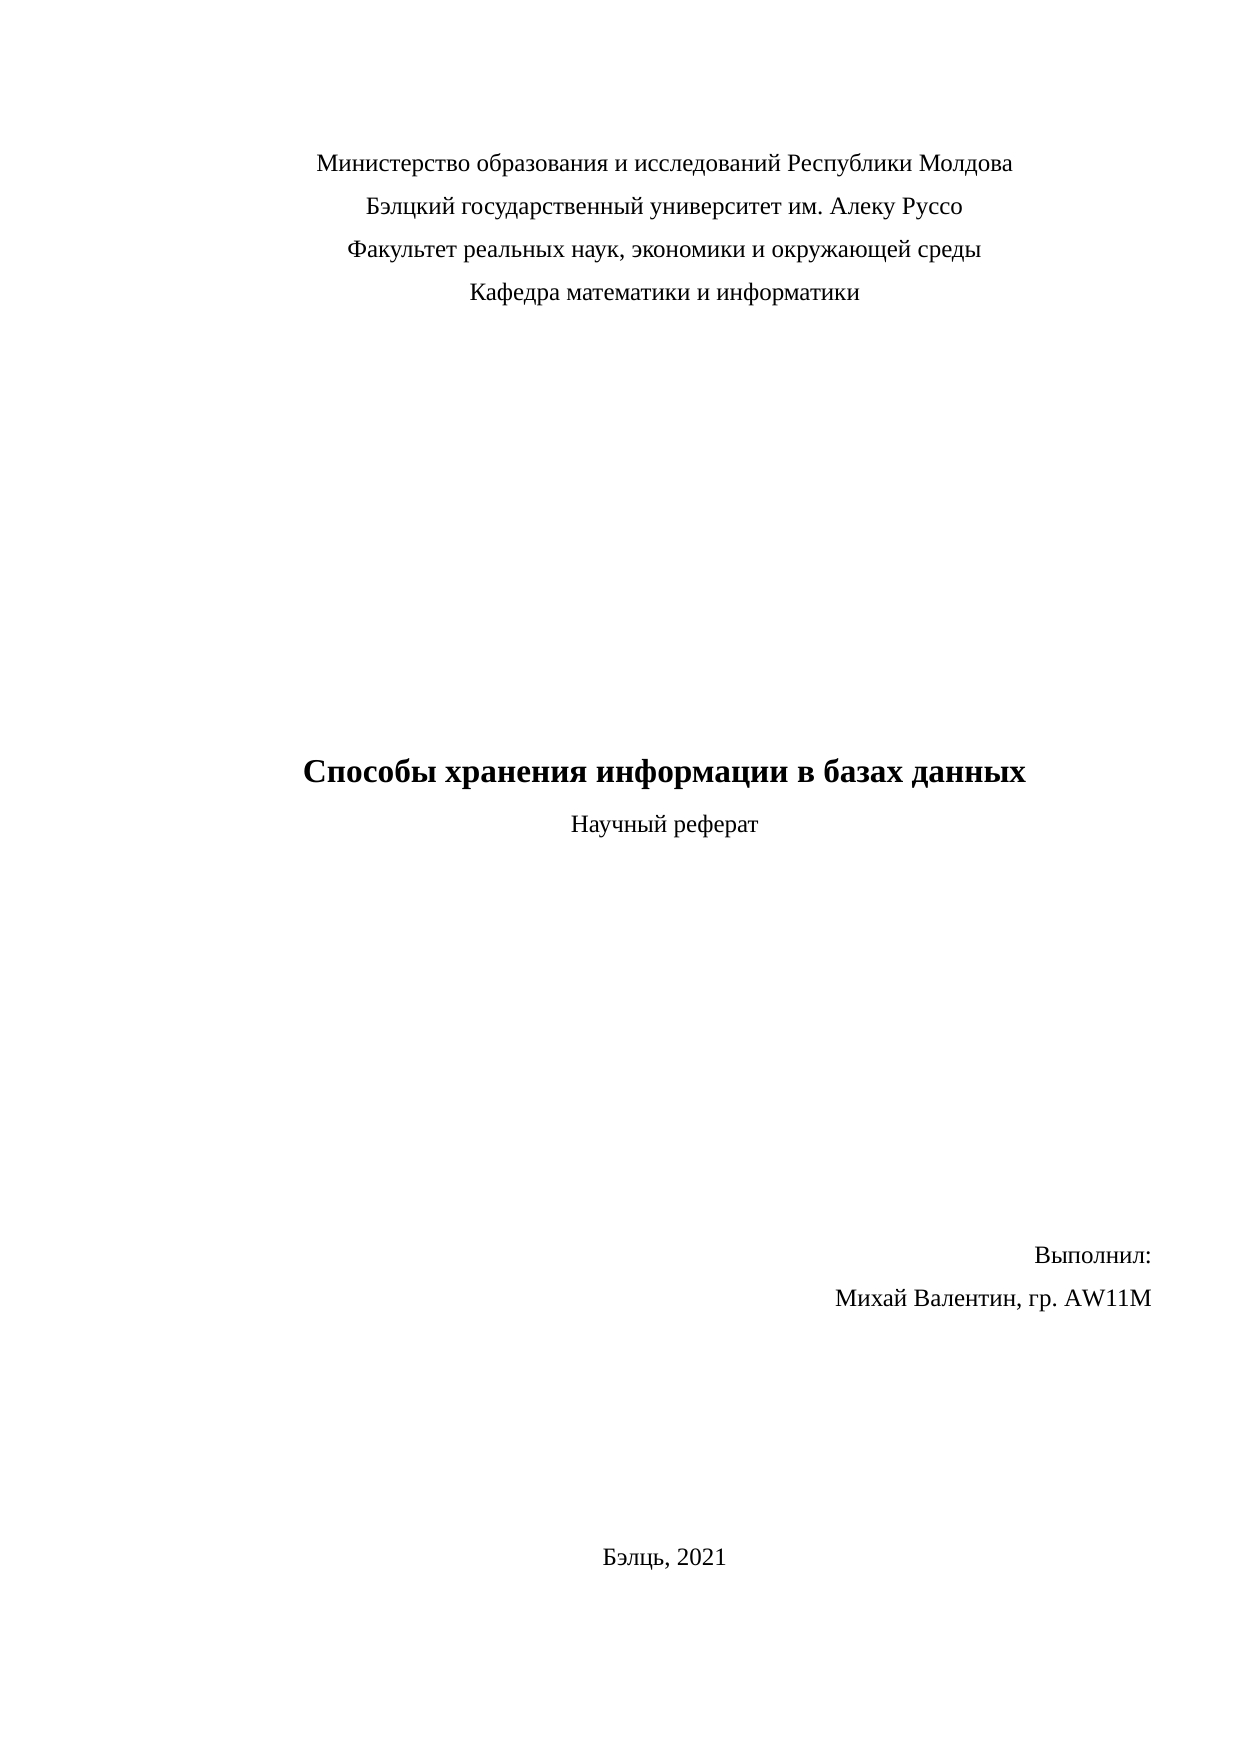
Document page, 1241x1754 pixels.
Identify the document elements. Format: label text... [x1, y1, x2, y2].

text Бэлць, 2021 [177, 1542, 1152, 1571]
text Кафедра математики и информатики [177, 277, 1152, 306]
text Министерство образования и исследований Республики Молдова [177, 148, 1152, 176]
text Факультет реальных наук, экономики и окружающей среды [177, 234, 1152, 263]
text Научный реферат [177, 809, 1152, 838]
text Михай Валентин, гр. АW11M [177, 1283, 1152, 1312]
text Бэлцкий государственный университет им. Алеку Руссо [177, 191, 1152, 219]
text Способы хранения информации в базах данных [177, 751, 1152, 790]
text Выполнил: [177, 1240, 1152, 1269]
